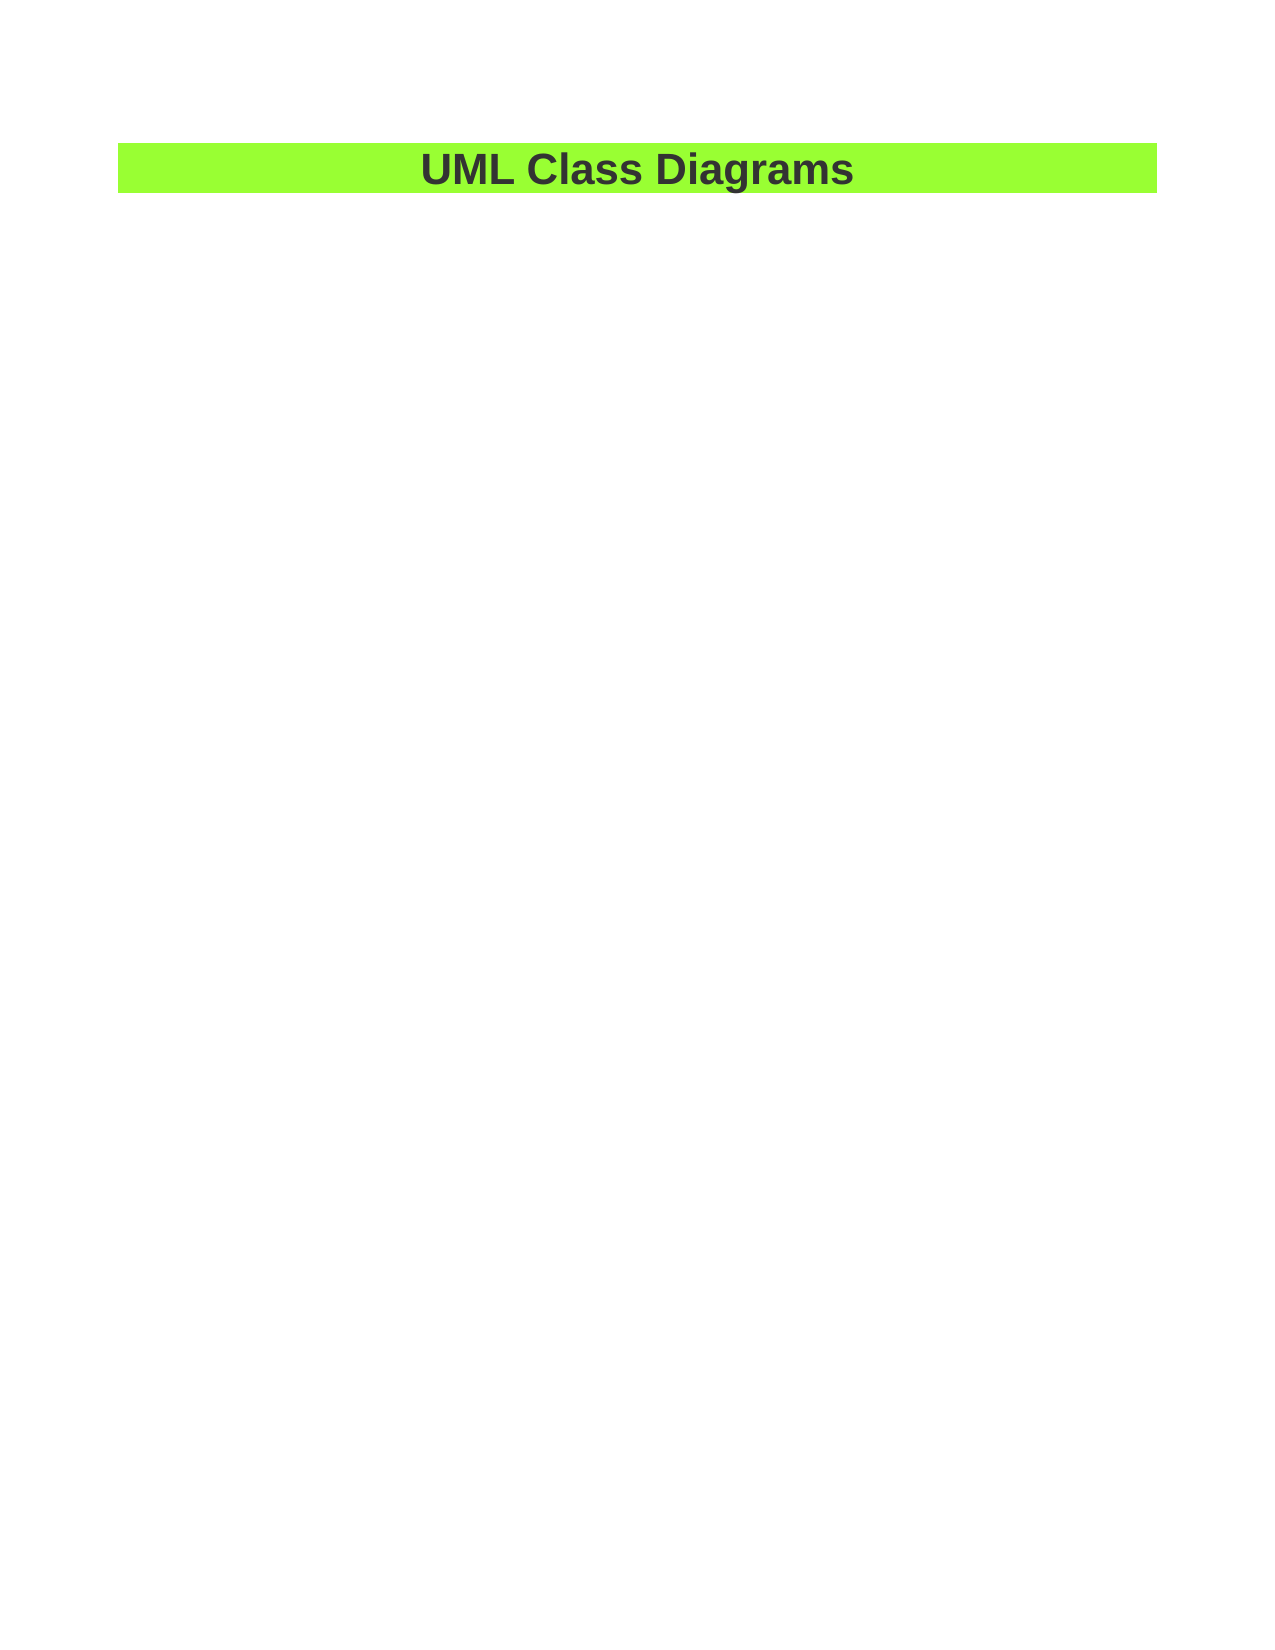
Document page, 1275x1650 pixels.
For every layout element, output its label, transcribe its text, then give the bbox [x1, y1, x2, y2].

subtitle UML Class Diagrams [118, 143, 1157, 193]
